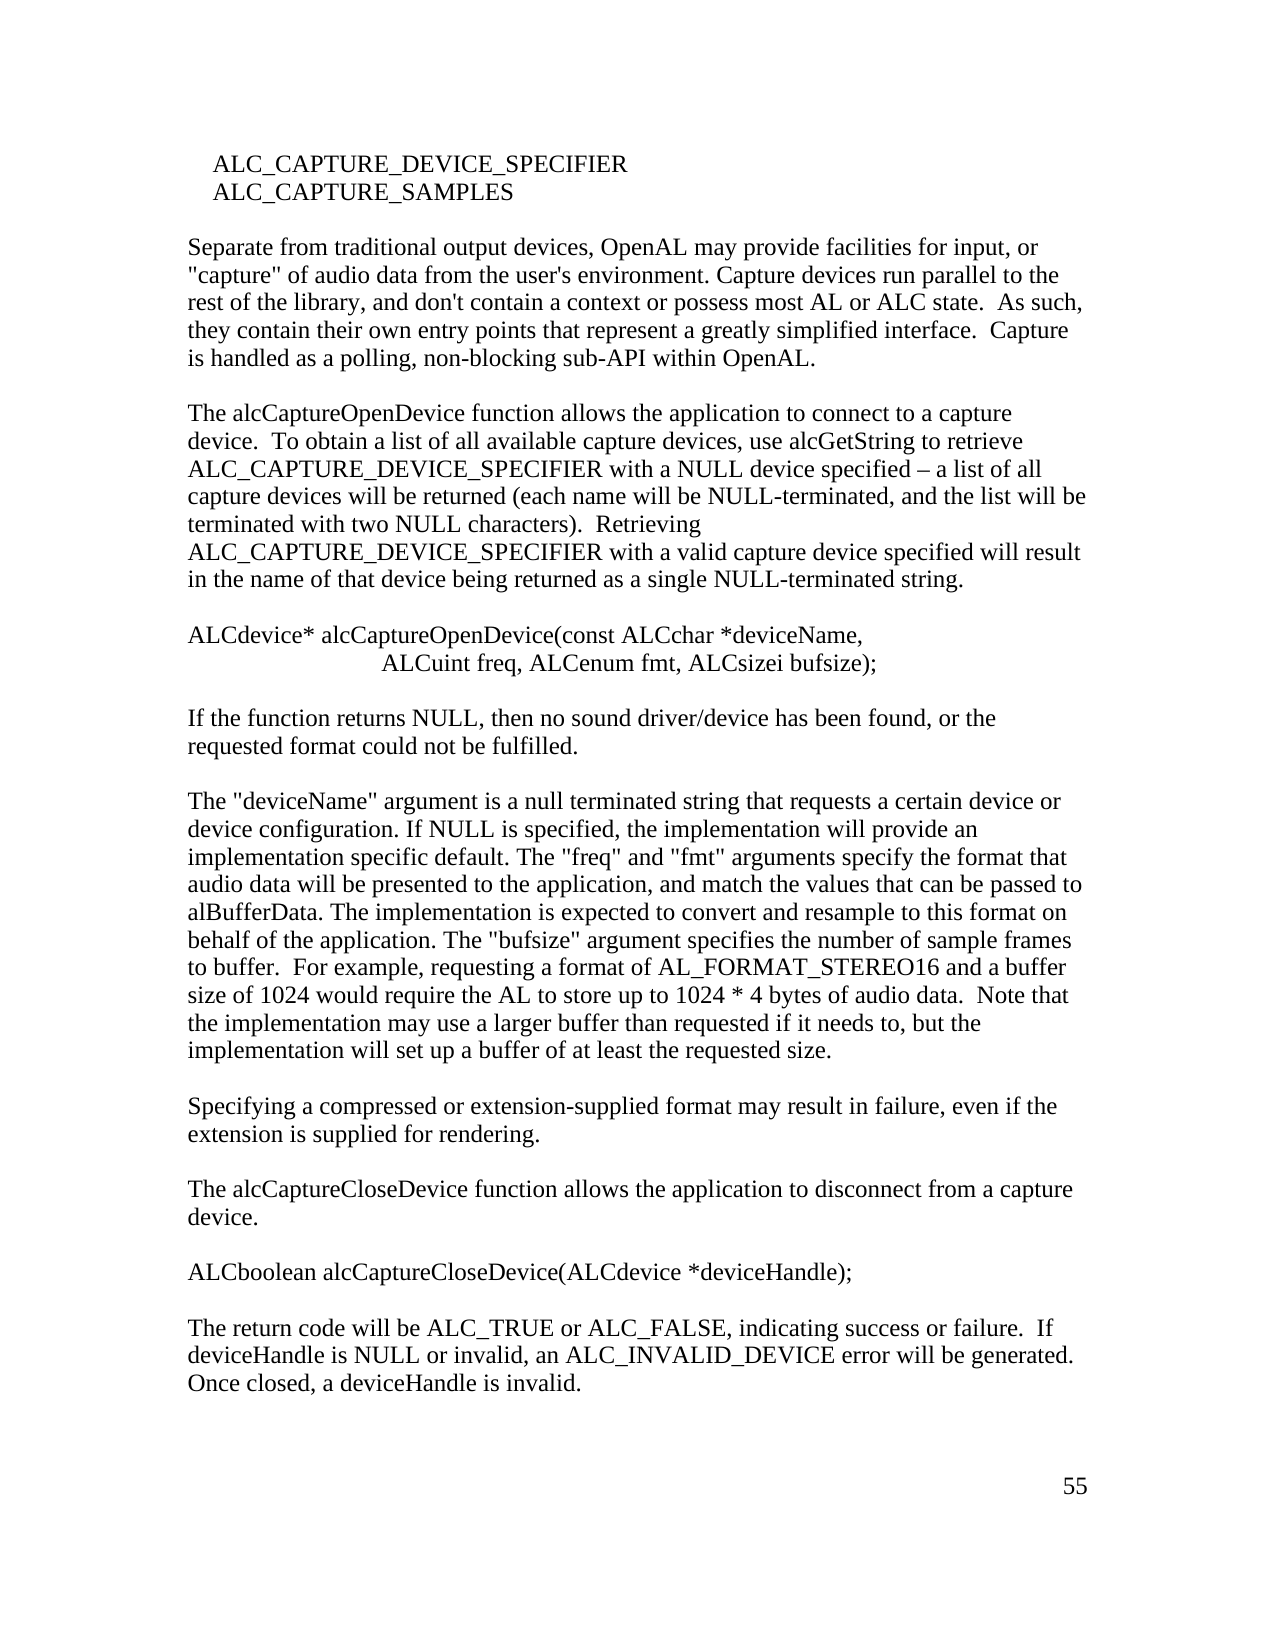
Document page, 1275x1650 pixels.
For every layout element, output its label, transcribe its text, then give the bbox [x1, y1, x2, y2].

text Separate from traditional output devices, OpenAL may provide facilities for input, or "capture" of audio data from the user's environment. Capture devices run parallel to the rest of the library, and don't contain a context or possess most AL or ALC state. As such, they contain their own entry points that represent a greatly simplified interface. Capture is handled as a polling, non-blocking sub-API within OpenAL. [187, 233, 1087, 372]
text The "deviceName" argument is a null terminated string that requests a certain device or device configuration. If NULL is specified, the implementation will provide an implementation specific default. The "freq" and "fmt" arguments specify the format that audio data will be presented to the application, and match the values that can be passed to alBufferData. The implementation is expected to convert and resample to this format on behalf of the application. The "bufsize" argument specifies the number of sample frames to buffer. For example, requesting a format of AL_FORMAT_STEREO16 and a buffer size of 1024 would require the AL to store up to 1024 * 4 bytes of audio data. Note that the implementation may use a larger buffer than requested if it needs to, but the implementation will set up a buffer of at least the requested size. [187, 787, 1087, 1064]
text The alcCaptureCloseDevice function allows the application to disconnect from a capture device. [187, 1175, 1087, 1231]
text ALC_CAPTURE_SAMPLES [187, 178, 1087, 205]
text ALCuint freq, ALCenum fmt, ALCsizei bufsize); [187, 649, 1087, 676]
text If the function returns NULL, then no sound driver/device has been found, or the requested format could not be fulfilled. [187, 704, 1087, 759]
text ALCboolean alcCaptureCloseDevice(ALCdevice *deviceHandle); [187, 1258, 1087, 1286]
text ALC_CAPTURE_DEVICE_SPECIFIER [187, 150, 1087, 178]
text ALCdevice* alcCaptureOpenDevice(const ALCchar *deviceName, [187, 621, 1087, 649]
text The alcCaptureOpenDevice function allows the application to connect to a capture device. To obtain a list of all available capture devices, use alcGetString to retrieve ALC_CAPTURE_DEVICE_SPECIFIER with a NULL device specified – a list of all capture devices will be returned (each name will be NULL-terminated, and the list will be terminated with two NULL characters). Retrieving ALC_CAPTURE_DEVICE_SPECIFIER with a valid capture device specified will result in the name of that device being returned as a single NULL-terminated string. [187, 399, 1087, 593]
text The return code will be ALC_TRUE or ALC_FALSE, indicating success or failure. If deviceHandle is NULL or invalid, an ALC_INVALID_DEVICE error will be generated. Once closed, a deviceHandle is invalid. [187, 1314, 1087, 1397]
text Specifying a compressed or extension-supplied format may result in failure, even if the extension is supplied for rendering. [187, 1092, 1087, 1147]
